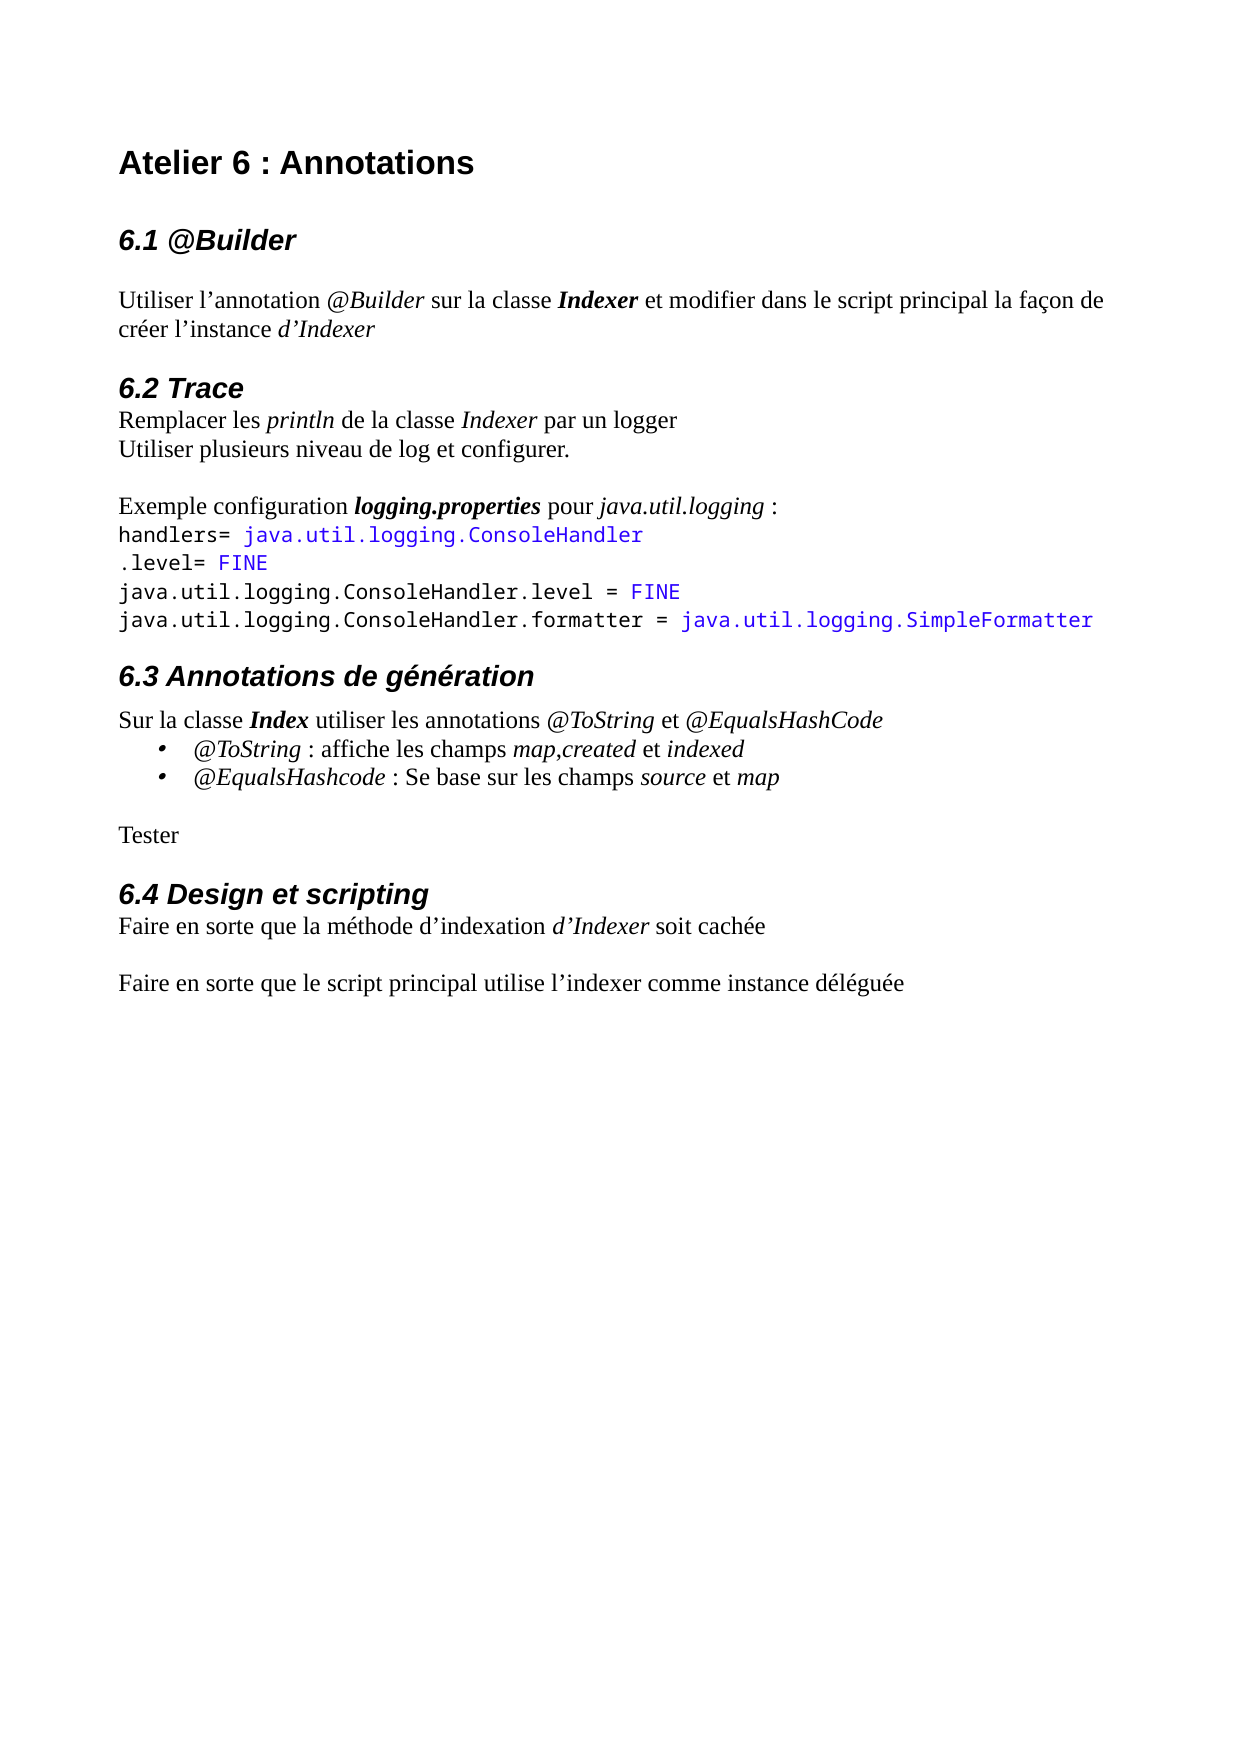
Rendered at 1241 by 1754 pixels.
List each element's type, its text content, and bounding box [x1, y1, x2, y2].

text java.util.logging.ConsoleHandler.level = FINE [118, 577, 1122, 605]
text 6.1 @Builder [118, 223, 1122, 257]
text Tester [118, 820, 1122, 849]
text java.util.logging.ConsoleHandler.formatter = java.util.logging.SimpleFormatter [118, 605, 1122, 634]
text Sur la classe Index utiliser les annotations @ToString et @EqualsHashCode [118, 705, 1122, 734]
list @EqualsHashcode : Se base sur les champs source et map [156, 762, 1122, 791]
text 6.4 Design et scripting [118, 877, 1122, 911]
text 6.2 Trace [118, 372, 1122, 405]
text Faire en sorte que le script principal utilise l’indexer comme instance déléguée [118, 968, 1122, 997]
text .level= FINE [118, 548, 1122, 577]
text Remplacer les println de la classe Indexer par un logger [118, 405, 1122, 434]
text Faire en sorte que la méthode d’indexation d’Indexer soit cachée [118, 911, 1122, 940]
list @ToString : affiche les champs map,created et indexed [156, 734, 1122, 762]
text Utiliser plusieurs niveau de log et configurer. [118, 434, 1122, 463]
text Utiliser l’annotation @Builder sur la classe Indexer et modifier dans le script principal la façon de créer l’instance d’Indexer [118, 285, 1122, 343]
subtitle Atelier 6 : Annotations [118, 143, 1122, 182]
subtitle 6.3 Annotations de génération [118, 659, 1122, 692]
text handlers= java.util.logging.ConsoleHandler [118, 520, 1122, 548]
text Exemple configuration logging.properties pour java.util.logging : [118, 491, 1122, 520]
